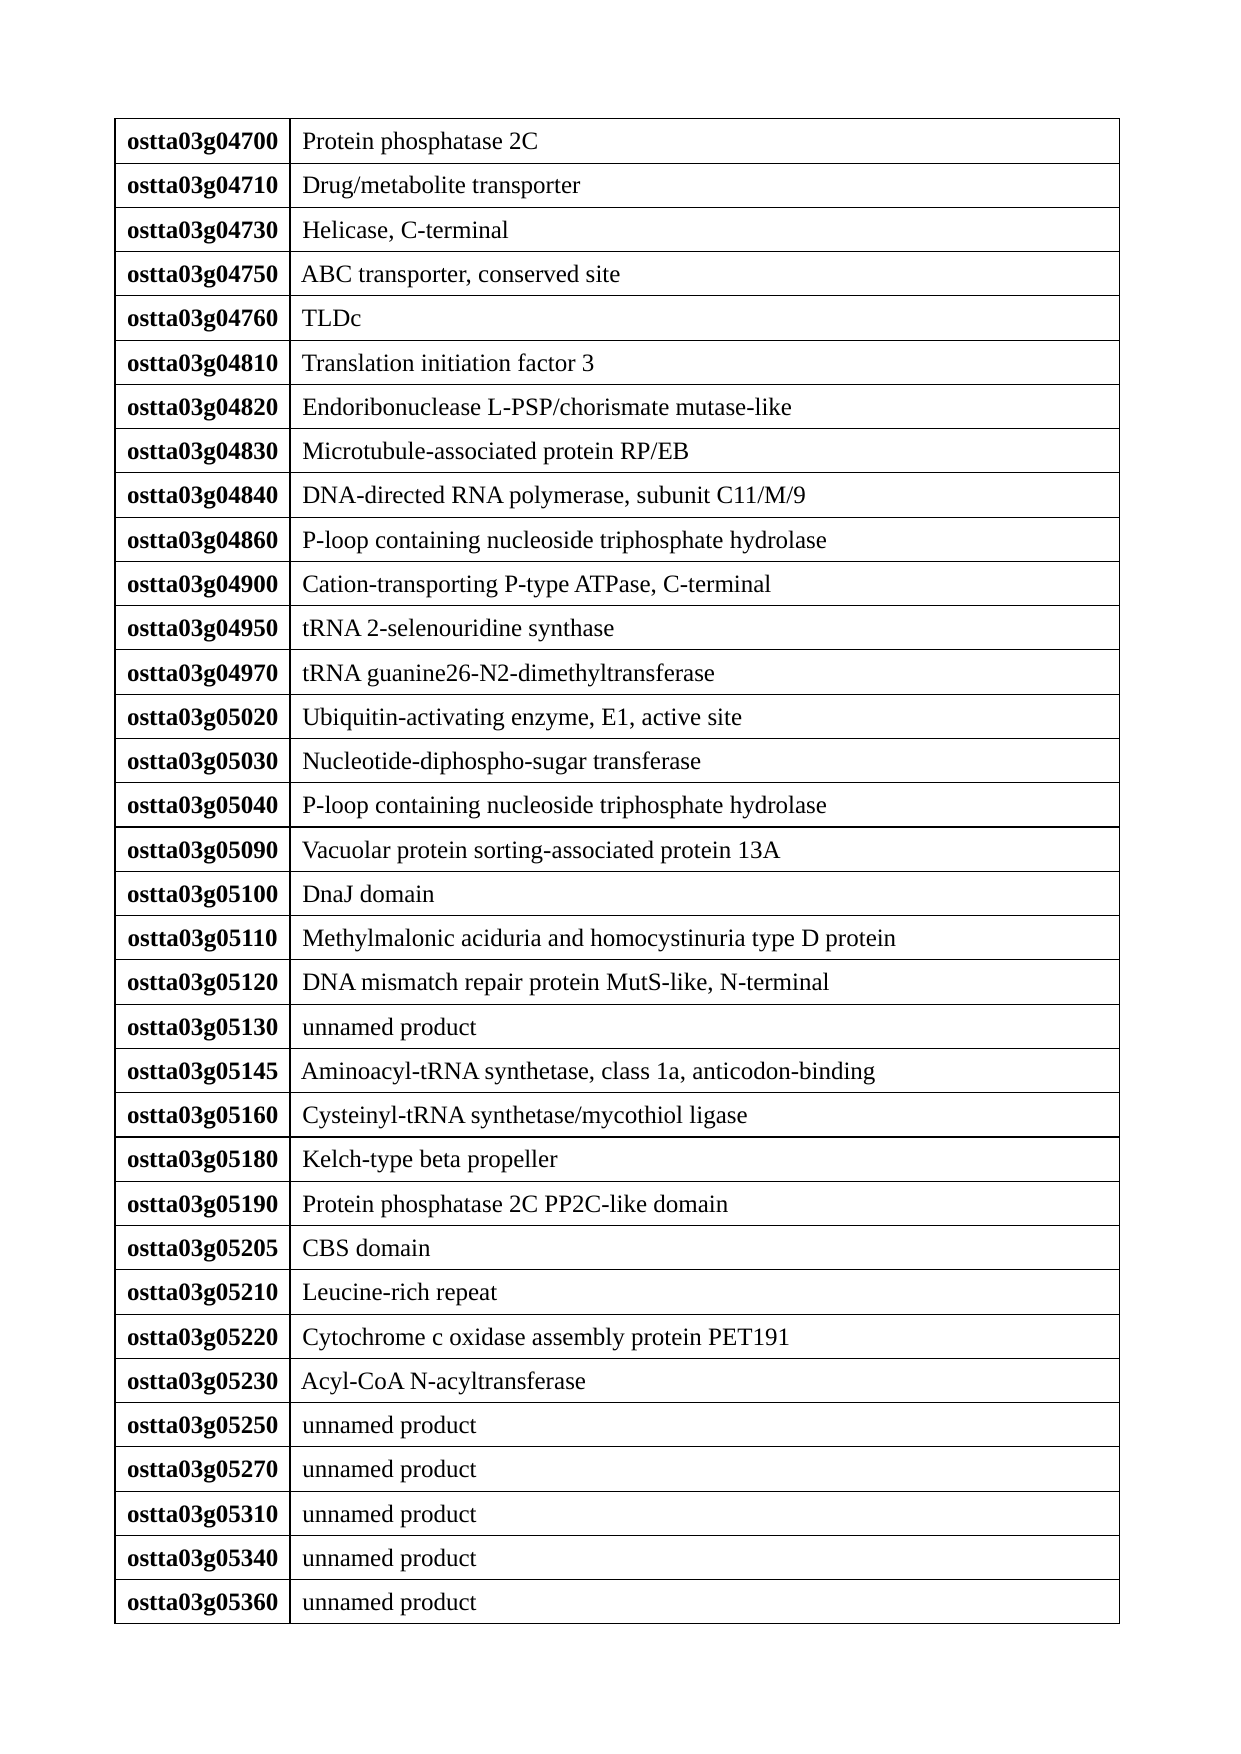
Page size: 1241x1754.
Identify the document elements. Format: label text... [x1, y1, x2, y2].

table_cell Translation initiation factor 3 [291, 341, 1119, 384]
table_cell ostta03g05230 [116, 1359, 289, 1402]
table_cell DnaJ domain [291, 872, 1119, 915]
table_cell ABC transporter, conserved site [291, 252, 1119, 295]
table_cell P-loop containing nucleoside triphosphate hydrolase [291, 783, 1119, 826]
table_cell unnamed product [291, 1005, 1119, 1048]
table_cell ostta03g05190 [116, 1182, 289, 1225]
table_cell unnamed product [291, 1536, 1119, 1579]
table_cell ostta03g04810 [116, 341, 289, 384]
table_cell ostta03g04840 [116, 473, 289, 517]
table_cell Protein phosphatase 2C PP2C-like domain [291, 1182, 1119, 1225]
table_cell ostta03g04760 [116, 296, 289, 339]
table_cell Endoribonuclease L-PSP/chorismate mutase-like [291, 385, 1119, 428]
table_cell unnamed product [291, 1447, 1119, 1491]
table_cell Microtubule-associated protein RP/EB [291, 429, 1119, 472]
table_cell Leucine-rich repeat [291, 1270, 1119, 1313]
table_cell Drug/metabolite transporter [291, 164, 1119, 207]
table_cell ostta03g05120 [116, 960, 289, 1003]
table_cell DNA mismatch repair protein MutS-like, N-terminal [291, 960, 1119, 1003]
table_cell ostta03g04860 [116, 518, 289, 561]
table_cell ostta03g04820 [116, 385, 289, 428]
table_cell Protein phosphatase 2C [291, 119, 1119, 162]
table_cell ostta03g05090 [116, 828, 289, 871]
table_cell P-loop containing nucleoside triphosphate hydrolase [291, 518, 1119, 561]
table_cell Helicase, C-terminal [291, 208, 1119, 251]
table_cell Nucleotide-diphospho-sugar transferase [291, 739, 1119, 782]
table_cell DNA-directed RNA polymerase, subunit C11/M/9 [291, 473, 1119, 517]
table_cell Methylmalonic aciduria and homocystinuria type D protein [291, 916, 1119, 959]
table_cell Aminoacyl-tRNA synthetase, class 1a, anticodon-binding [291, 1049, 1119, 1092]
table_cell Vacuolar protein sorting-associated protein 13A [291, 828, 1119, 871]
table_cell ostta03g05360 [116, 1580, 289, 1623]
table_cell ostta03g05220 [116, 1315, 289, 1358]
table_cell Acyl-CoA N-acyltransferase [291, 1359, 1119, 1402]
table_cell ostta03g04950 [116, 606, 289, 649]
table_cell ostta03g05270 [116, 1447, 289, 1491]
table_cell ostta03g05110 [116, 916, 289, 959]
table_cell ostta03g04700 [116, 119, 289, 162]
table_cell unnamed product [291, 1492, 1119, 1535]
table_cell Cysteinyl-tRNA synthetase/mycothiol ligase [291, 1093, 1119, 1136]
table_cell ostta03g05100 [116, 872, 289, 915]
table_cell ostta03g05020 [116, 695, 289, 738]
table_cell ostta03g05130 [116, 1005, 289, 1048]
table_cell tRNA 2-selenouridine synthase [291, 606, 1119, 649]
table_cell Cytochrome c oxidase assembly protein PET191 [291, 1315, 1119, 1358]
table_cell Ubiquitin-activating enzyme, E1, active site [291, 695, 1119, 738]
table_cell ostta03g04830 [116, 429, 289, 472]
table_cell ostta03g05250 [116, 1403, 289, 1446]
table_cell ostta03g04900 [116, 562, 289, 605]
table_cell ostta03g05040 [116, 783, 289, 826]
table_cell ostta03g05310 [116, 1492, 289, 1535]
table_cell ostta03g04730 [116, 208, 289, 251]
table_cell TLDc [291, 296, 1119, 339]
table_cell ostta03g05210 [116, 1270, 289, 1313]
table_cell ostta03g05340 [116, 1536, 289, 1579]
table_cell tRNA guanine26-N2-dimethyltransferase [291, 650, 1119, 694]
table_cell ostta03g05145 [116, 1049, 289, 1092]
table_cell Cation-transporting P-type ATPase, C-terminal [291, 562, 1119, 605]
table_cell ostta03g05030 [116, 739, 289, 782]
table_cell ostta03g05205 [116, 1226, 289, 1269]
table_cell ostta03g04750 [116, 252, 289, 295]
table_cell unnamed product [291, 1403, 1119, 1446]
table_cell ostta03g04710 [116, 164, 289, 207]
table_cell CBS domain [291, 1226, 1119, 1269]
table_cell ostta03g05180 [116, 1138, 289, 1181]
table_cell ostta03g05160 [116, 1093, 289, 1136]
table_cell ostta03g04970 [116, 650, 289, 694]
table_cell unnamed product [291, 1580, 1119, 1623]
table_cell Kelch-type beta propeller [291, 1138, 1119, 1181]
